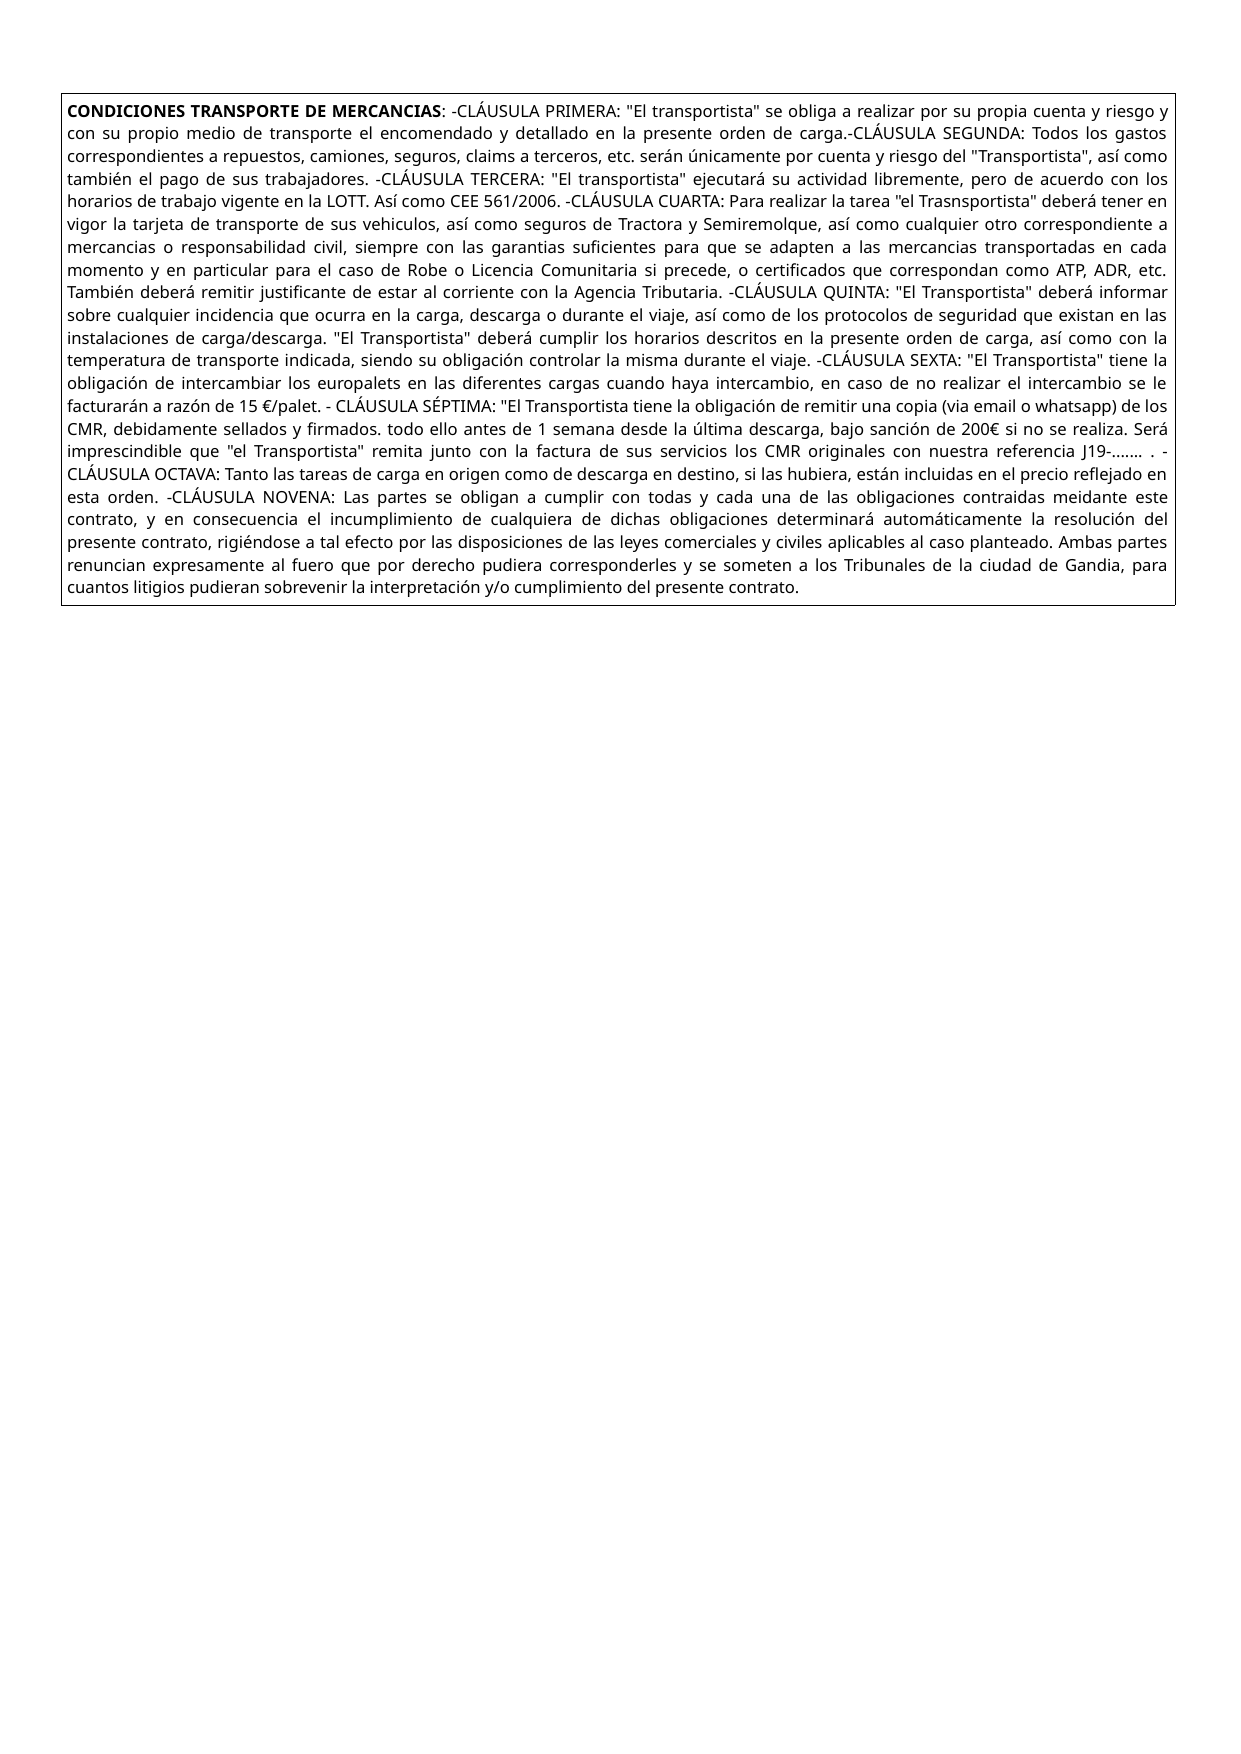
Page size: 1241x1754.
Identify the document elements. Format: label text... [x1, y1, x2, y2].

table_header CONDICIONES TRANSPORTE DE MERCANCIAS: -CLÁUSULA PRIMERA: "El transportista" se obliga a realizar por su propia cuenta y riesgo y con su propio medio de transporte el encomendado y detallado en la presente orden de carga.-CLÁUSULA SEGUNDA: Todos los gastos correspondientes a repuestos, camiones, seguros, claims a terceros, etc. serán únicamente por cuenta y riesgo del "Transportista", así como también el pago de sus trabajadores. -CLÁUSULA TERCERA: "El transportista" ejecutará su actividad libremente, pero de acuerdo con los horarios de trabajo vigente en la LOTT. Así como CEE 561/2006. -CLÁUSULA CUARTA: Para realizar la tarea "el Trasnsportista" deberá tener en vigor la tarjeta de transporte de sus vehiculos, así como seguros de Tractora y Semiremolque, así como cualquier otro correspondiente a mercancias o responsabilidad civil, siempre con las garantias suficientes para que se adapten a las mercancias transportadas en cada momento y en particular para el caso de Robe o Licencia Comunitaria si precede, o certificados que correspondan como ATP, ADR, etc. También deberá remitir justificante de estar al corriente con la Agencia Tributaria. -CLÁUSULA QUINTA: "El Transportista" deberá informar sobre cualquier incidencia que ocurra en la carga, descarga o durante el viaje, así como de los protocolos de seguridad que existan en las instalaciones de carga/descarga. "El Transportista" deberá cumplir los horarios descritos en la presente orden de carga, así como con la temperatura de transporte indicada, siendo su obligación controlar la misma durante el viaje. -CLÁUSULA SEXTA: "El Transportista" tiene la obligación de intercambiar los europalets en las diferentes cargas cuando haya intercambio, en caso de no realizar el intercambio se le facturarán a razón de 15 €/palet. - CLÁUSULA SÉPTIMA: "El Transportista tiene la obligación de remitir una copia (via email o whatsapp) de los CMR, debidamente sellados y firmados. todo ello antes de 1 semana desde la última descarga, bajo sanción de 200€ si no se realiza. Será imprescindible que "el Transportista" remita junto con la factura de sus servicios los CMR originales con nuestra referencia J19-....... . -CLÁUSULA OCTAVA: Tanto las tareas de carga en origen como de descarga en destino, si las hubiera, están incluidas en el precio reflejado en esta orden. -CLÁUSULA NOVENA: Las partes se obligan a cumplir con todas y cada una de las obligaciones contraidas meidante este contrato, y en consecuencia el incumplimiento de cualquiera de dichas obligaciones determinará automáticamente la resolución del presente contrato, rigiéndose a tal efecto por las disposiciones de las leyes comerciales y civiles aplicables al caso planteado. Ambas partes renuncian expresamente al fuero que por derecho pudiera corresponderles y se someten a los Tribunales de la ciudad de Gandia, para cuantos litigios pudieran sobrevenir la interpretación y/o cumplimiento del presente contrato. [62, 94, 1175, 604]
